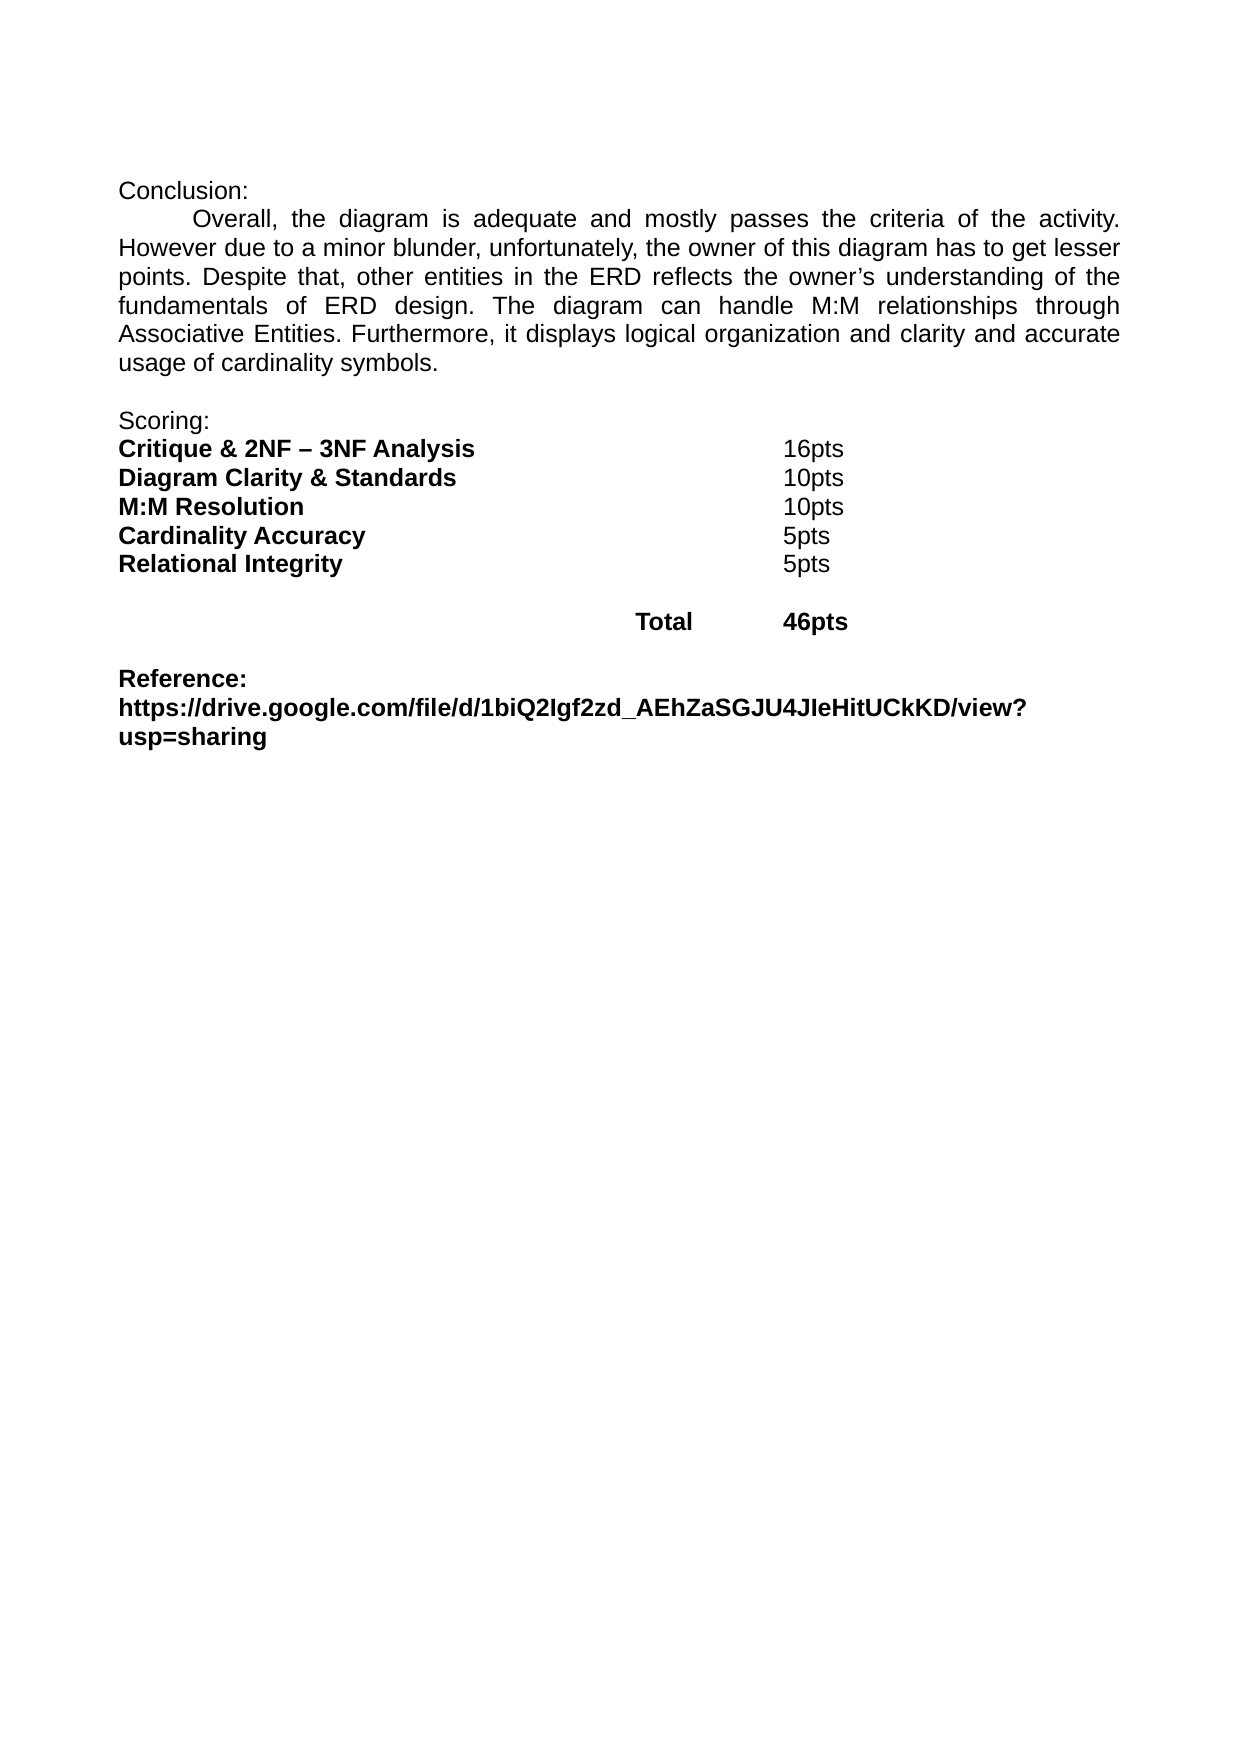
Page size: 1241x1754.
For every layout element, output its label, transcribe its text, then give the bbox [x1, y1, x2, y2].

text M:M Resolution 10pts [118, 492, 1122, 521]
text Diagram Clarity & Standards 10pts [118, 463, 1122, 492]
text Reference: https://drive.google.com/file/d/1biQ2Igf2zd_AEhZaSGJU4JIeHitUCkKD/view?usp=sharing [118, 664, 1122, 751]
text Cardinality Accuracy 5pts [118, 521, 1122, 549]
text Conclusion: [118, 176, 1122, 204]
text Scoring: [118, 406, 1122, 434]
text Critique & 2NF – 3NF Analysis 16pts [118, 434, 1122, 463]
text Relational Integrity 5pts [118, 549, 1122, 578]
text Total 46pts [118, 607, 1122, 636]
text Overall, the diagram is adequate and mostly passes the criteria of the activity. However due to a minor blunder, unfortunately, the owner of this diagram has to get lesser points. Despite that, other entities in the ERD reflects the owner’s understanding of the fundamentals of ERD design. The diagram can handle M:M relationships through Associative Entities. Furthermore, it displays logical organization and clarity and accurate usage of cardinality symbols. [118, 204, 1122, 377]
